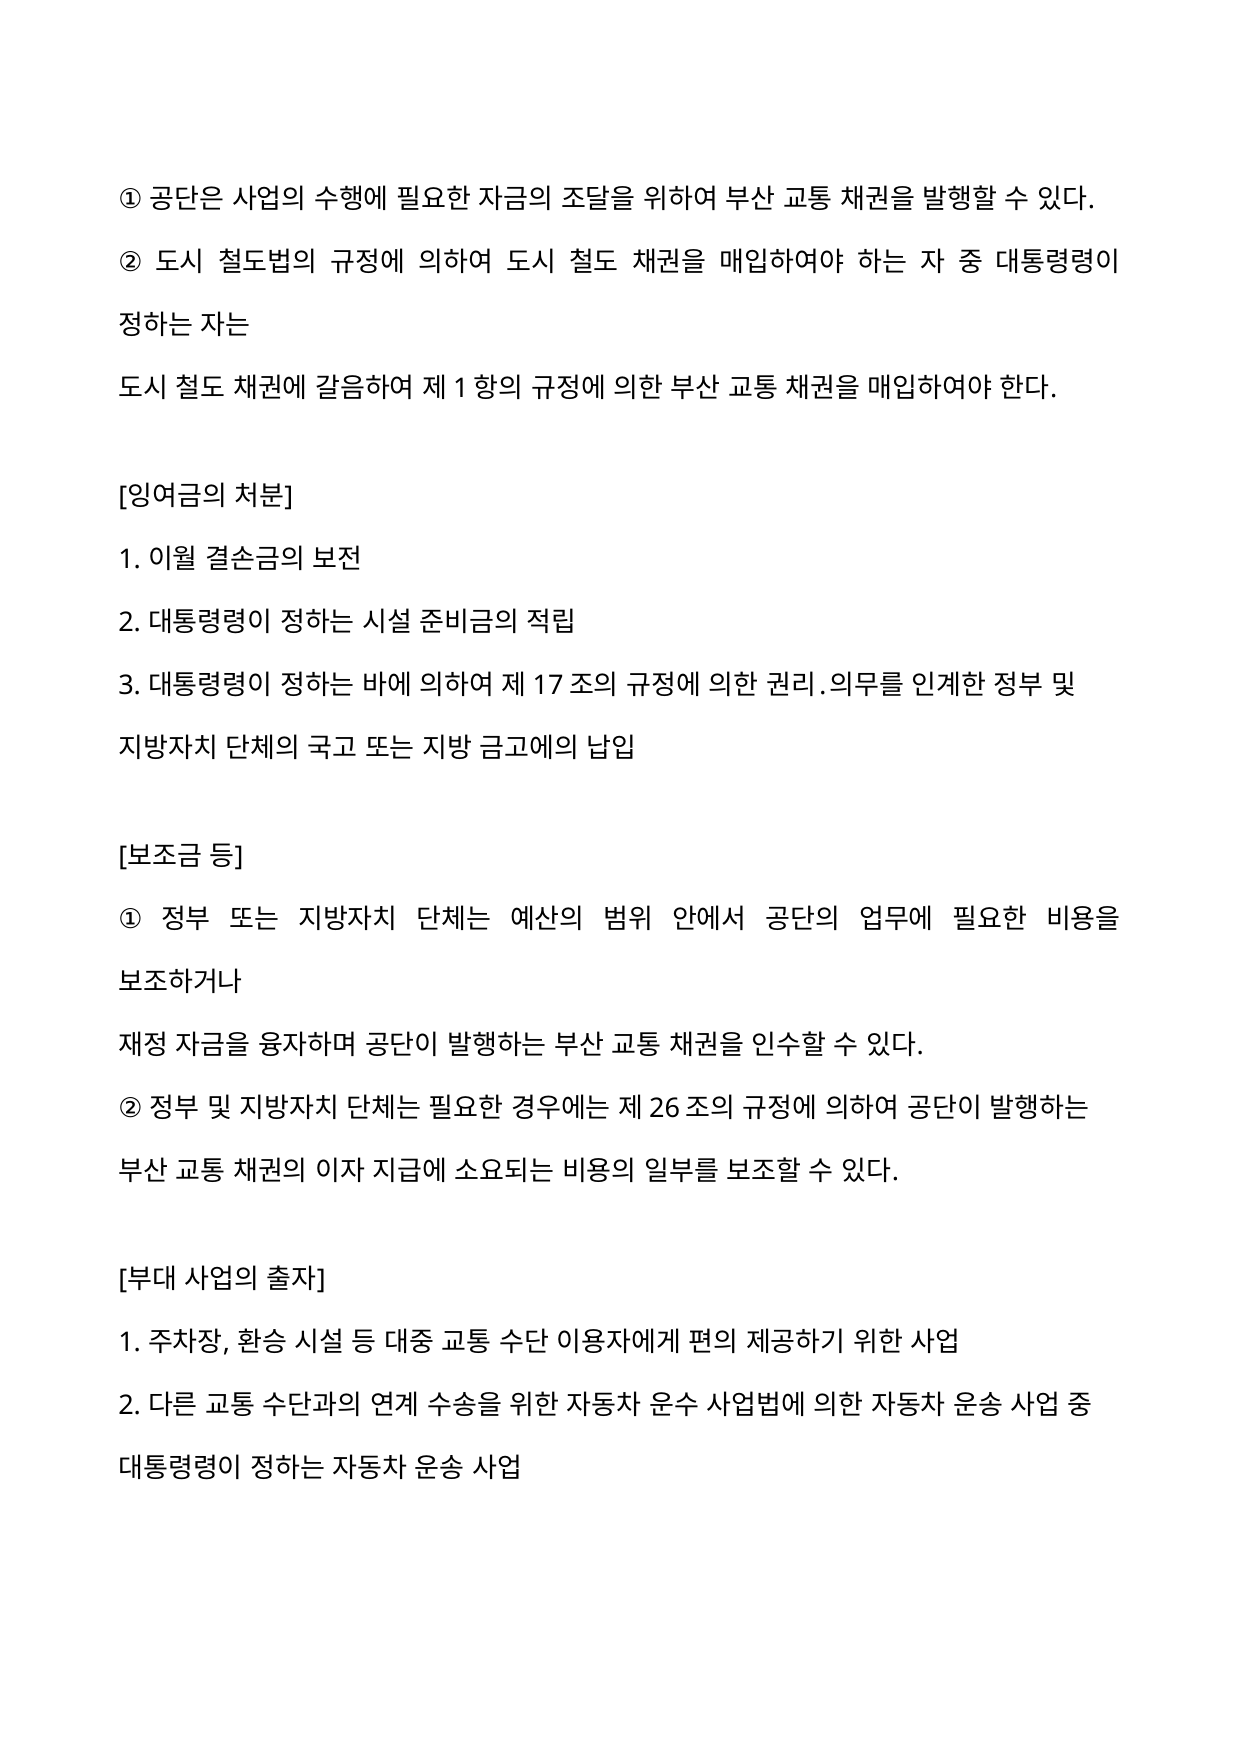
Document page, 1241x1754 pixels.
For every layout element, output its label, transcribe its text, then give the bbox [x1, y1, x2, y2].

text 1. 이월 결손금의 보전 [118, 537, 1122, 576]
text [보조금 등] [118, 834, 1122, 873]
text [부대 사업의 출자] [118, 1257, 1122, 1296]
text 대통령령이 정하는 자동차 운송 사업 [118, 1446, 1122, 1485]
text 부산 교통 채권의 이자 지급에 소요되는 비용의 일부를 보조할 수 있다. [118, 1148, 1122, 1188]
text [잉여금의 처분] [118, 474, 1122, 513]
text ② 도시 철도법의 규정에 의하여 도시 철도 채권을 매입하여야 하는 자 중 대통령령이 정하는 자는 [118, 240, 1122, 342]
text ② 정부 및 지방자치 단체는 필요한 경우에는 제26조의 규정에 의하여 공단이 발행하는 [118, 1086, 1122, 1125]
text 도시 철도 채권에 갈음하여 제1항의 규정에 의한 부산 교통 채권을 매입하여야 한다. [118, 366, 1122, 405]
text ① 정부 또는 지방자치 단체는 예산의 범위 안에서 공단의 업무에 필요한 비용을 보조하거나 [118, 897, 1122, 999]
text 지방자치 단체의 국고 또는 지방 금고에의 납입 [118, 726, 1122, 765]
text ① 공단은 사업의 수행에 필요한 자금의 조달을 위하여 부산 교통 채권을 발행할 수 있다. [118, 177, 1122, 217]
text 1. 주차장, 환승 시설 등 대중 교통 수단 이용자에게 편의 제공하기 위한 사업 [118, 1320, 1122, 1359]
text 재정 자금을 융자하며 공단이 발행하는 부산 교통 채권을 인수할 수 있다. [118, 1023, 1122, 1062]
text 3. 대통령령이 정하는 바에 의하여 제17조의 규정에 의한 권리․의무를 인계한 정부 및 [118, 663, 1122, 702]
text 2. 대통령령이 정하는 시설 준비금의 적립 [118, 600, 1122, 639]
text 2. 다른 교통 수단과의 연계 수송을 위한 자동차 운수 사업법에 의한 자동차 운송 사업 중 [118, 1383, 1122, 1422]
